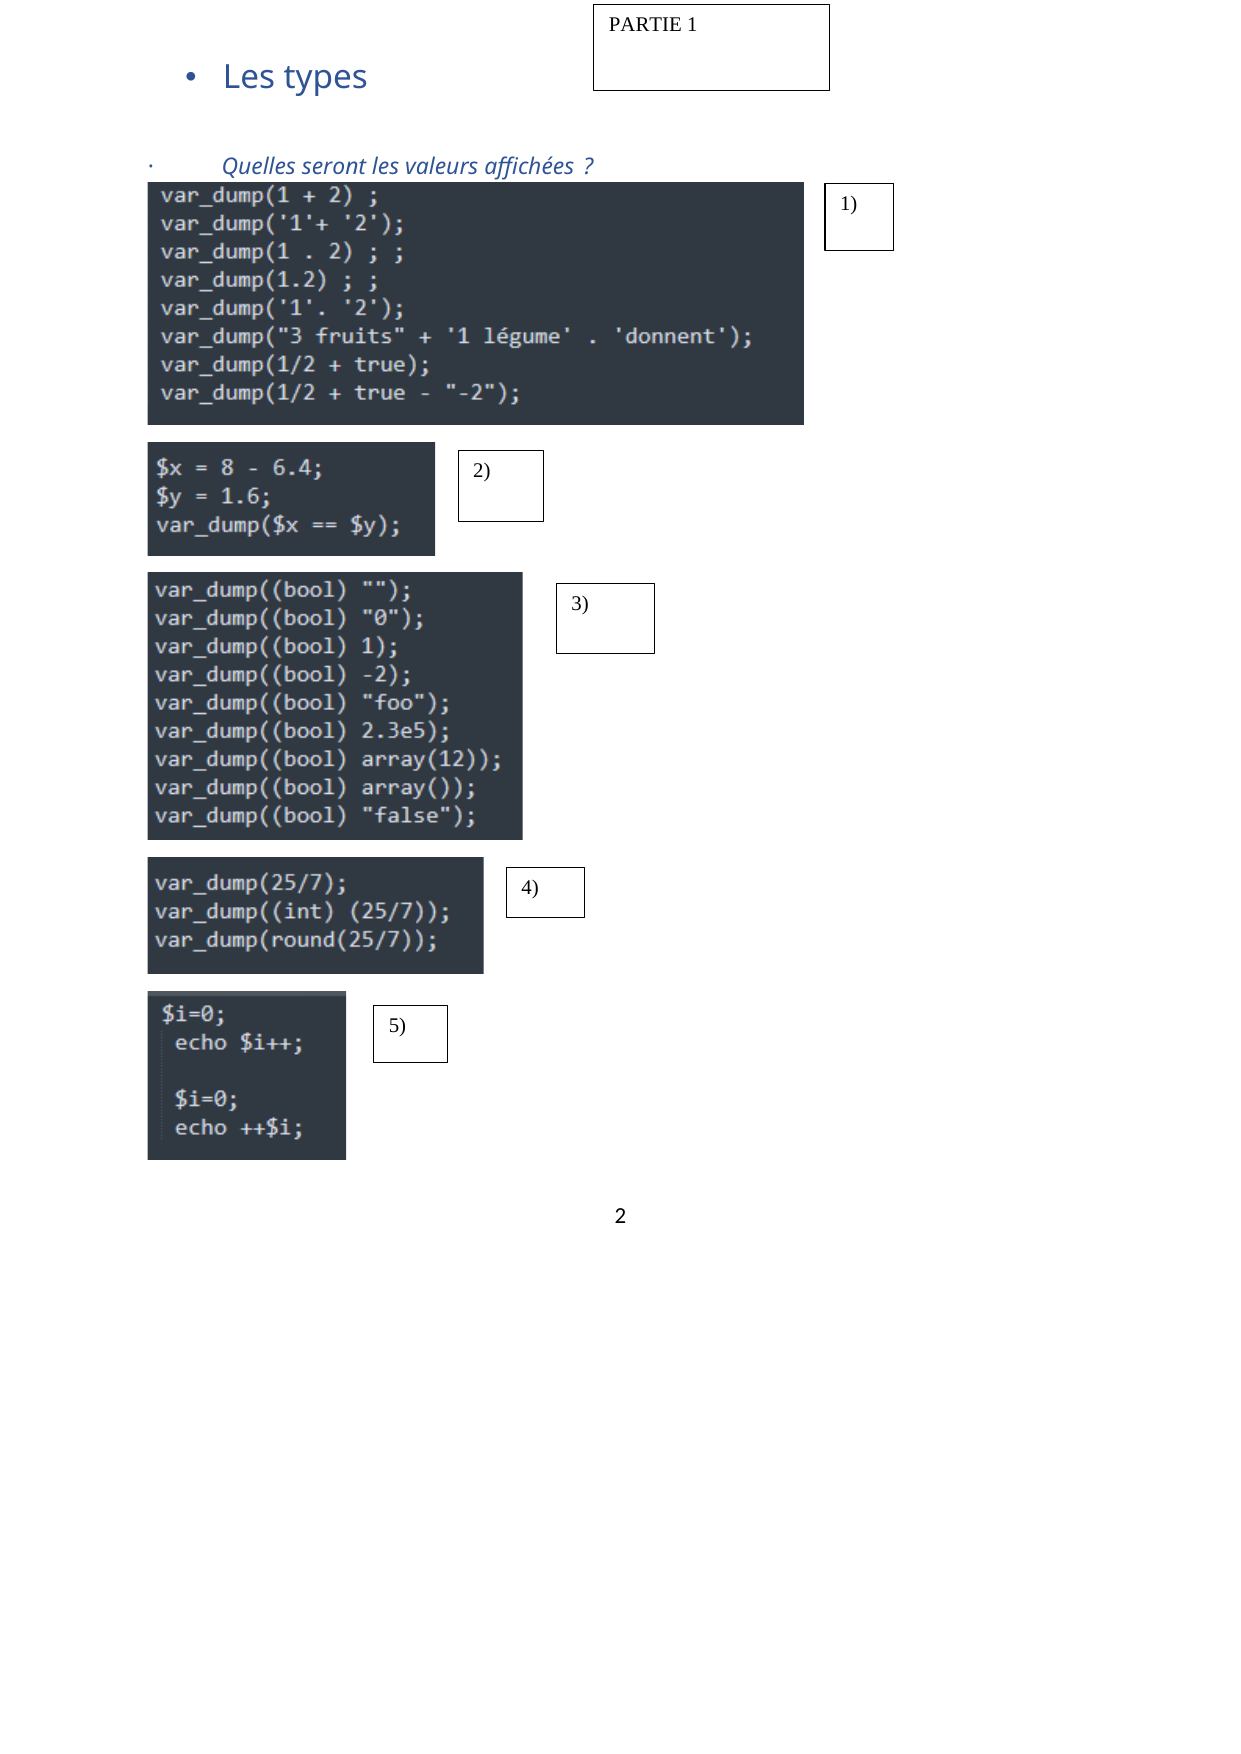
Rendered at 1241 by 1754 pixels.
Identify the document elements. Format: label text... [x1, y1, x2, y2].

list Les types [185, 53, 1093, 98]
picture [147, 857, 484, 974]
picture [147, 182, 804, 425]
picture [147, 991, 347, 1160]
list Quelles seront les valeurs affichées ? [148, 150, 1093, 181]
picture [147, 442, 436, 556]
picture [147, 572, 523, 840]
